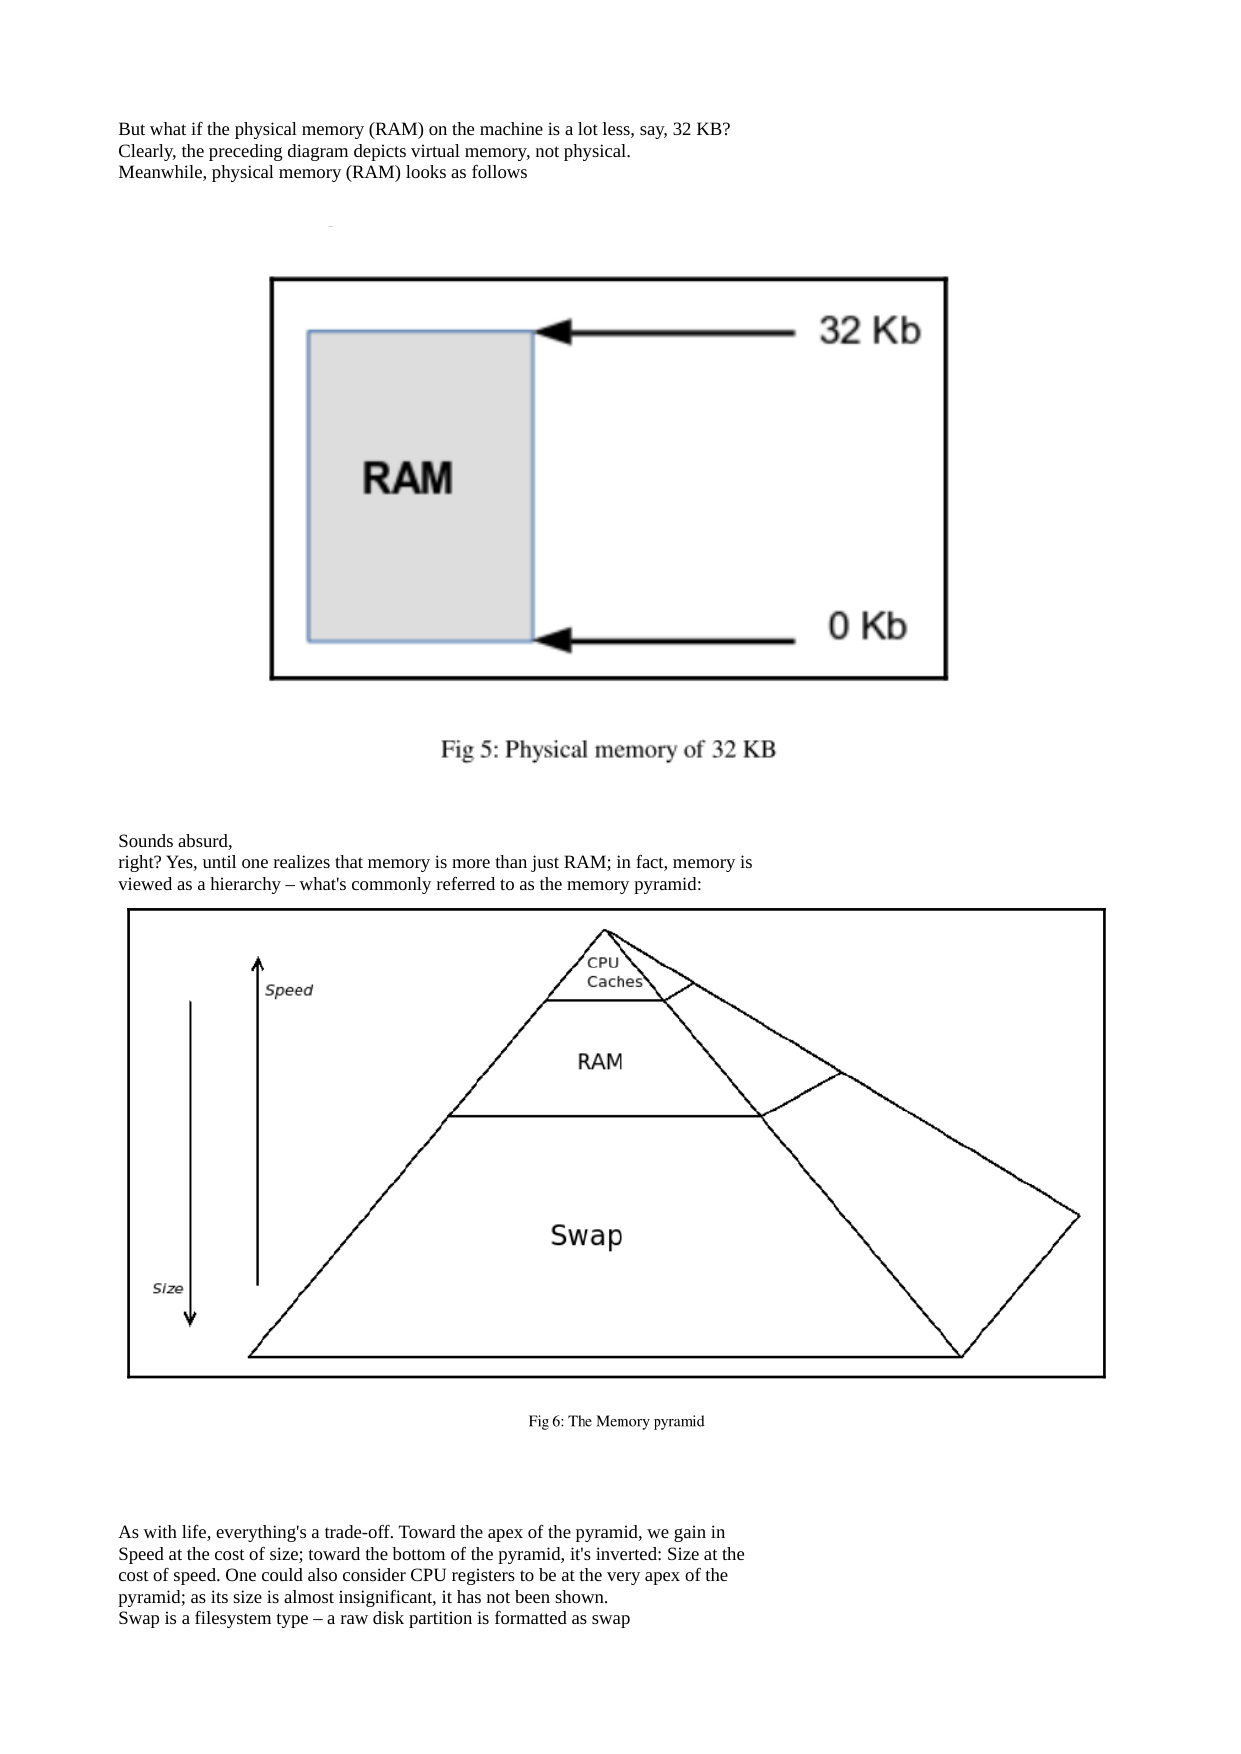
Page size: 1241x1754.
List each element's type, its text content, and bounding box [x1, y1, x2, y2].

picture [118, 896, 1123, 1435]
text Swap is a filesystem type – a raw disk partition is formatted as swap [118, 1607, 1122, 1629]
text viewed as a hierarchy – what's commonly referred to as the memory pyramid: [118, 873, 1122, 894]
text As with life, everything's a trade-off. Toward the apex of the pyramid, we gain in [118, 1521, 1122, 1542]
picture [268, 226, 972, 772]
text Clearly, the preceding diagram depicts virtual memory, not physical. [118, 140, 1122, 161]
text Meanwhile, physical memory (RAM) looks as follows [118, 161, 1122, 183]
text cost of speed. One could also consider CPU registers to be at the very apex of the [118, 1564, 1122, 1586]
text But what if the physical memory (RAM) on the machine is a lot less, say, 32 KB? [118, 118, 1122, 140]
text Sounds absurd, [118, 830, 1122, 851]
text right? Yes, until one realizes that memory is more than just RAM; in fact, memory is [118, 851, 1122, 873]
text pyramid; as its size is almost insignificant, it has not been shown. [118, 1586, 1122, 1607]
text Speed at the cost of size; toward the bottom of the pyramid, it's inverted: Size at the [118, 1542, 1122, 1564]
